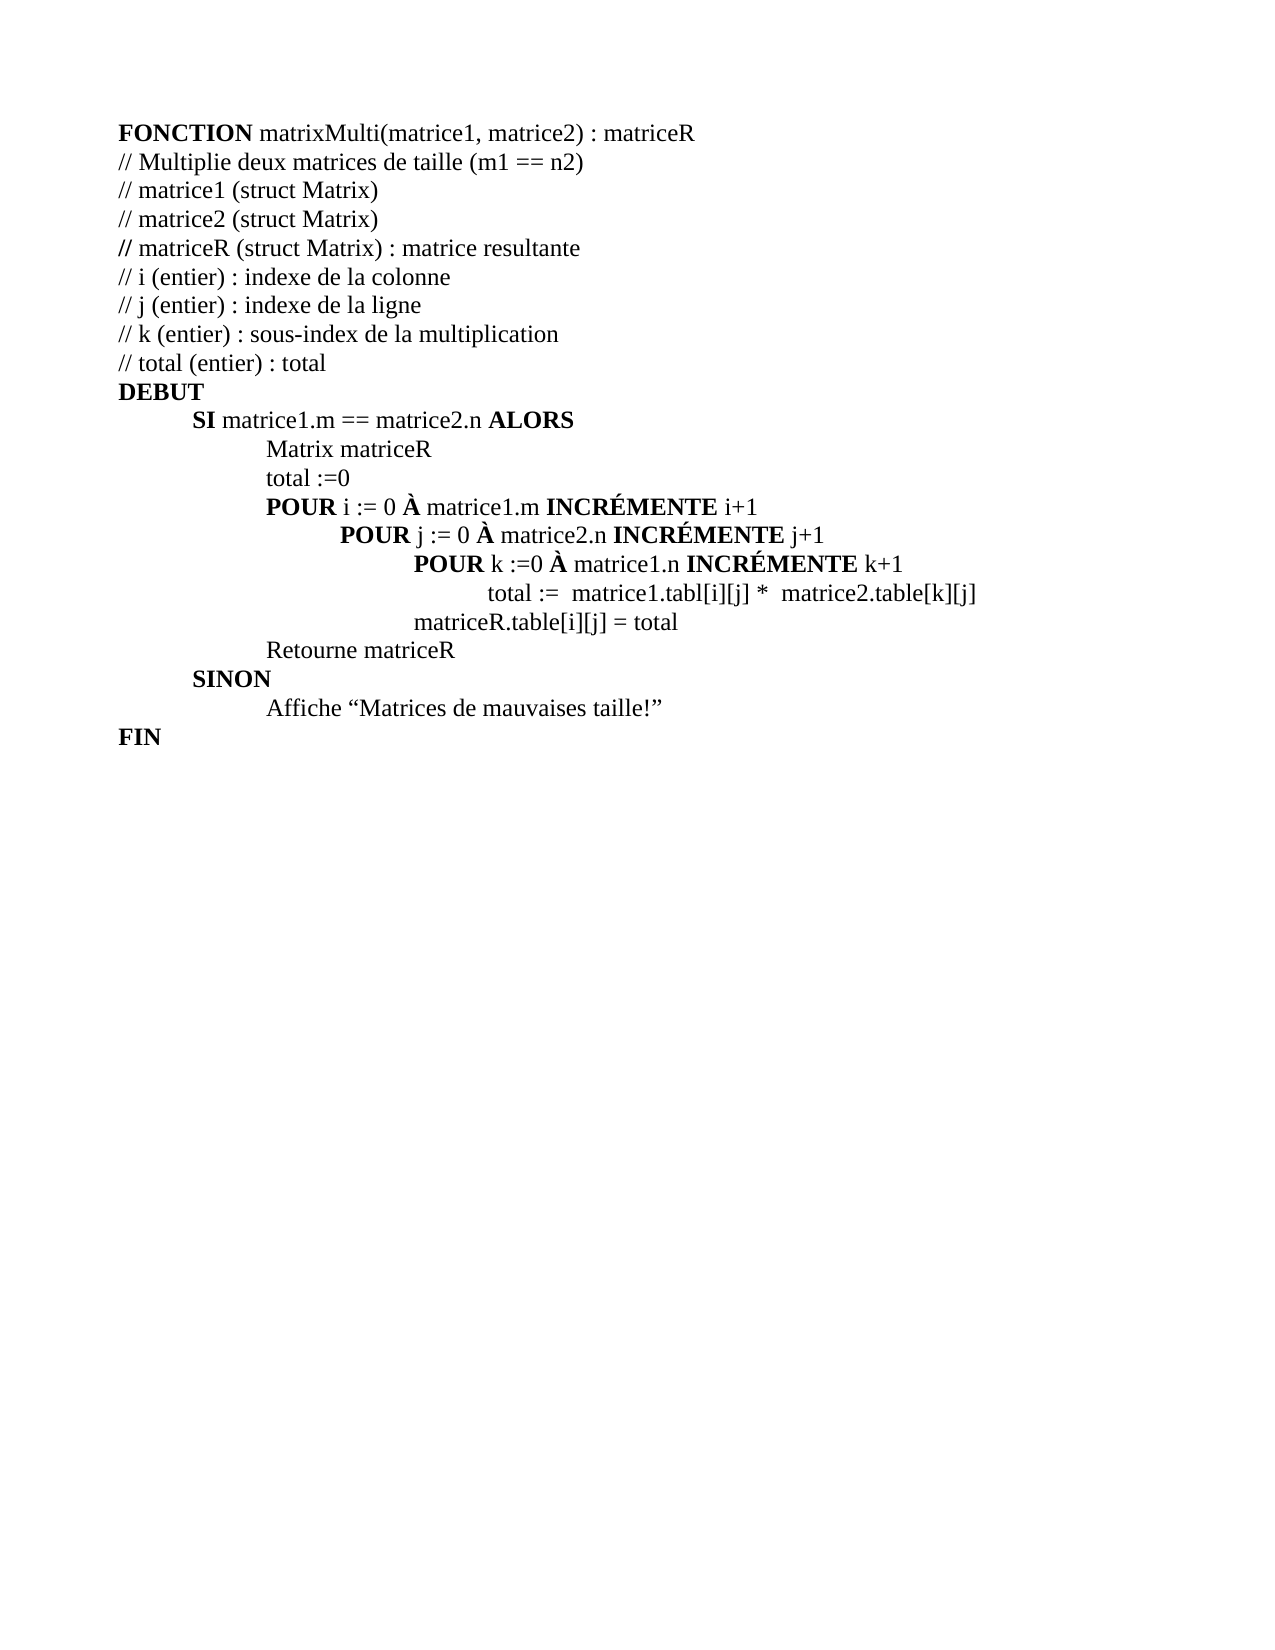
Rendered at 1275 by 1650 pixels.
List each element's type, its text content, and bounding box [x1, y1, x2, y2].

text Retourne matriceR [118, 636, 1157, 664]
text total := matrice1.tabl[i][j] * matrice2.table[k][j] [118, 578, 1157, 607]
text // i (entier) : indexe de la colonne [118, 262, 1157, 291]
text POUR i := 0 À matrice1.m INCRÉMENTE i+1 [118, 492, 1157, 521]
text DEBUT [118, 377, 1157, 406]
text POUR j := 0 À matrice2.n INCRÉMENTE j+1 [118, 521, 1157, 549]
text total :=0 [118, 463, 1157, 492]
text POUR k :=0 À matrice1.n INCRÉMENTE k+1 [118, 549, 1157, 578]
text // j (entier) : indexe de la ligne [118, 291, 1157, 319]
text matriceR.table[i][j] = total [118, 607, 1157, 636]
text // total (entier) : total [118, 348, 1157, 377]
text // Multiplie deux matrices de taille (m1 == n2) [118, 147, 1157, 176]
text SI matrice1.m == matrice2.n ALORS [118, 406, 1157, 434]
text // k (entier) : sous-index de la multiplication [118, 319, 1157, 348]
text // matrice1 (struct Matrix) // matrice2 (struct Matrix) [118, 176, 1157, 233]
text FONCTION matrixMulti(matrice1, matrice2) : matriceR [118, 118, 1157, 147]
text Matrix matriceR [118, 434, 1157, 463]
text // matriceR (struct Matrix) : matrice resultante [118, 233, 1157, 262]
text FIN [118, 722, 1157, 751]
text SINON Affiche “Matrices de mauvaises taille!” [118, 664, 1157, 722]
